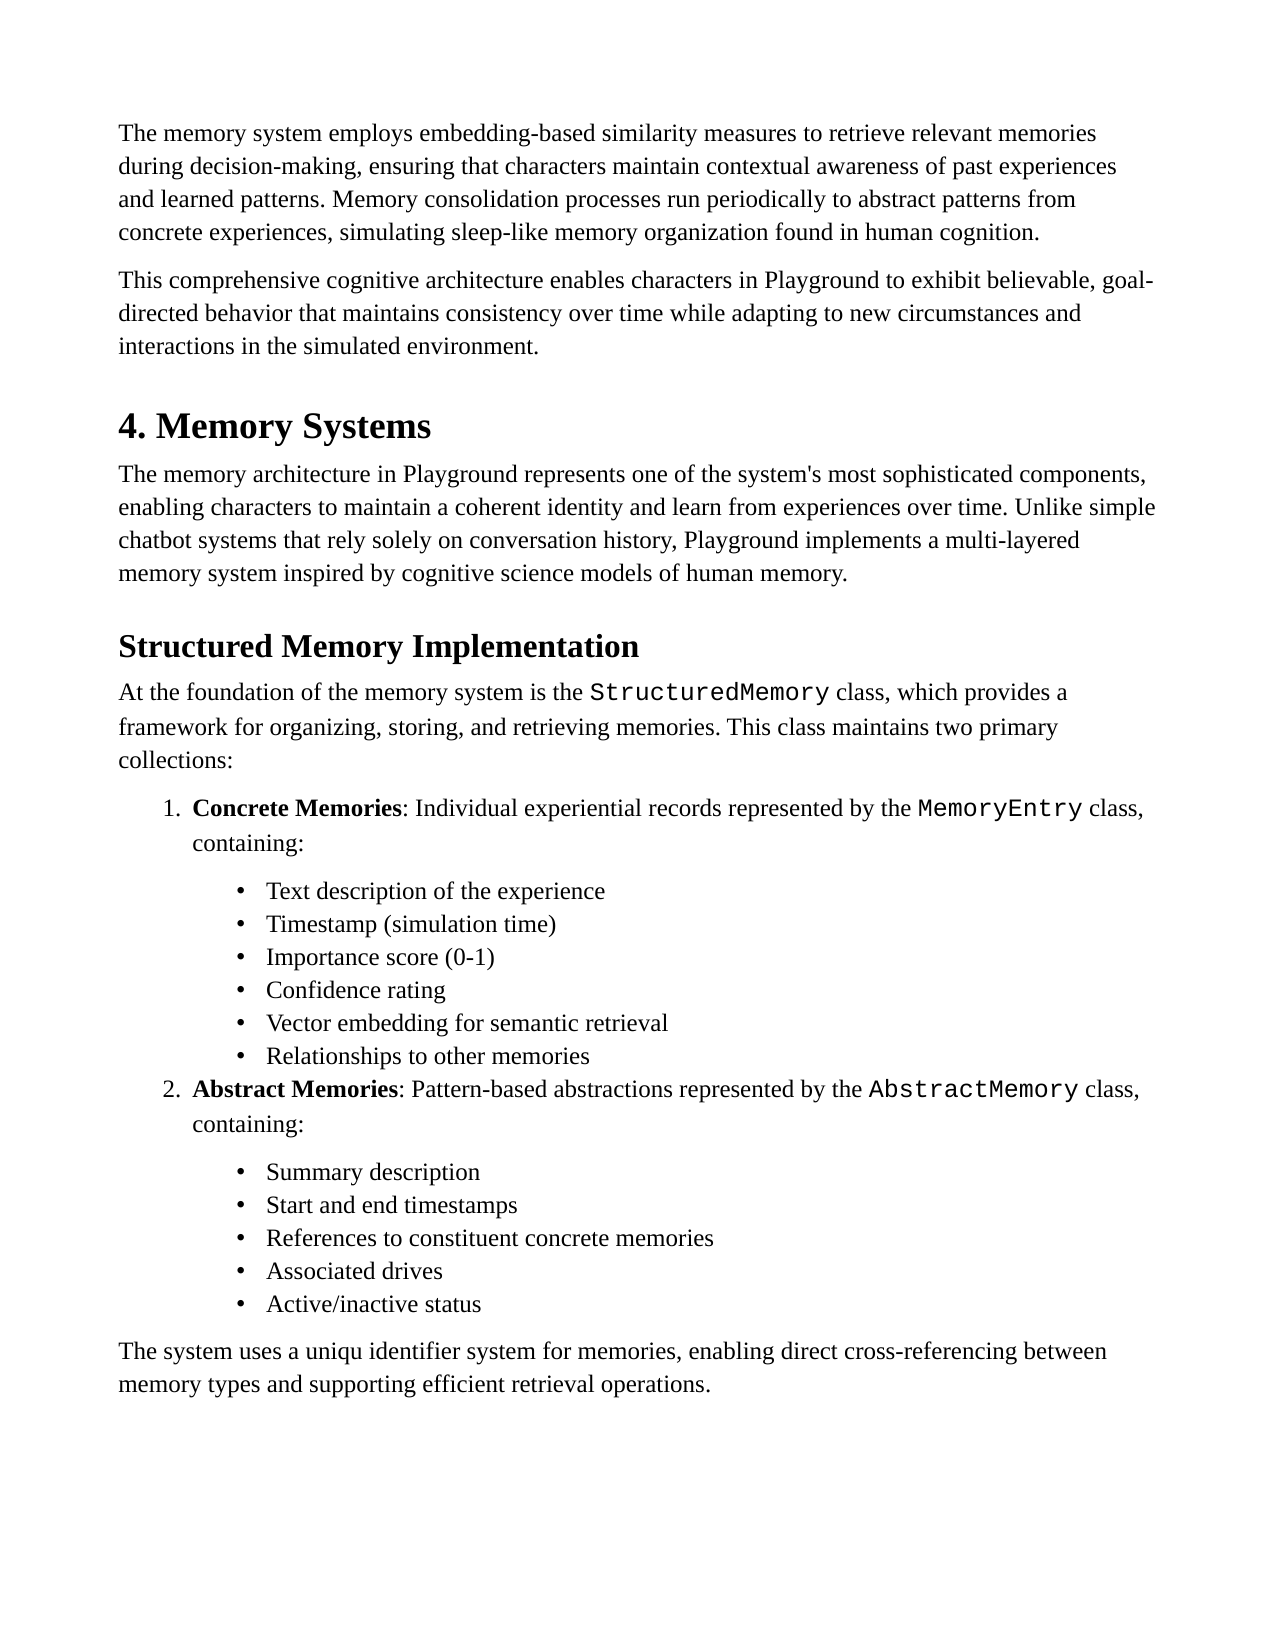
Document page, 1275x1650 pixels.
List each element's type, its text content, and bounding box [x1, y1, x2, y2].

list References to constituent concrete memories [236, 1223, 1157, 1251]
list Summary description [236, 1157, 1157, 1185]
list Active/inactive status [236, 1289, 1157, 1317]
list Importance score (0-1) [236, 942, 1157, 971]
list Vector embedding for semantic retrieval [236, 1008, 1157, 1037]
text At the foundation of the memory system is the StructuredMemory class, which provides a framework for organizing, storing, and retrieving memories. This class maintains two primary collections: [118, 677, 1157, 774]
list Associated drives [236, 1256, 1157, 1284]
list Text description of the experience [236, 876, 1157, 904]
list Concrete Memories: Individual experiential records represented by the MemoryEntry class, containing: [162, 793, 1157, 857]
subtitle Structured Memory Implementation [118, 627, 1157, 665]
text This comprehensive cognitive architecture enables characters in Playground to exhibit believable, goal-directed behavior that maintains consistency over time while adapting to new circumstances and interactions in the simulated environment. [118, 265, 1157, 359]
text The memory architecture in Playground represents one of the system's most sophisticated components, enabling characters to maintain a coherent identity and learn from experiences over time. Unlike simple chatbot systems that rely solely on conversation history, Playground implements a multi-layered memory system inspired by cognitive science models of human memory. [118, 459, 1157, 587]
list Relationships to other memories [236, 1041, 1157, 1070]
text The memory system employs embedding-based similarity measures to retrieve relevant memories during decision-making, ensuring that characters maintain contextual awareness of past experiences and learned patterns. Memory consolidation processes run periodically to abstract patterns from concrete experiences, simulating sleep-like memory organization found in human cognition. [118, 118, 1157, 246]
list Abstract Memories: Pattern-based abstractions represented by the AbstractMemory class, containing: [162, 1074, 1157, 1138]
list Timestamp (simulation time) [236, 909, 1157, 938]
subtitle 4. Memory Systems [118, 403, 1157, 447]
list Confidence rating [236, 975, 1157, 1004]
list Start and end timestamps [236, 1190, 1157, 1218]
text The system uses a uniqu identifier system for memories, enabling direct cross-referencing between memory types and supporting efficient retrieval operations. [118, 1336, 1157, 1398]
